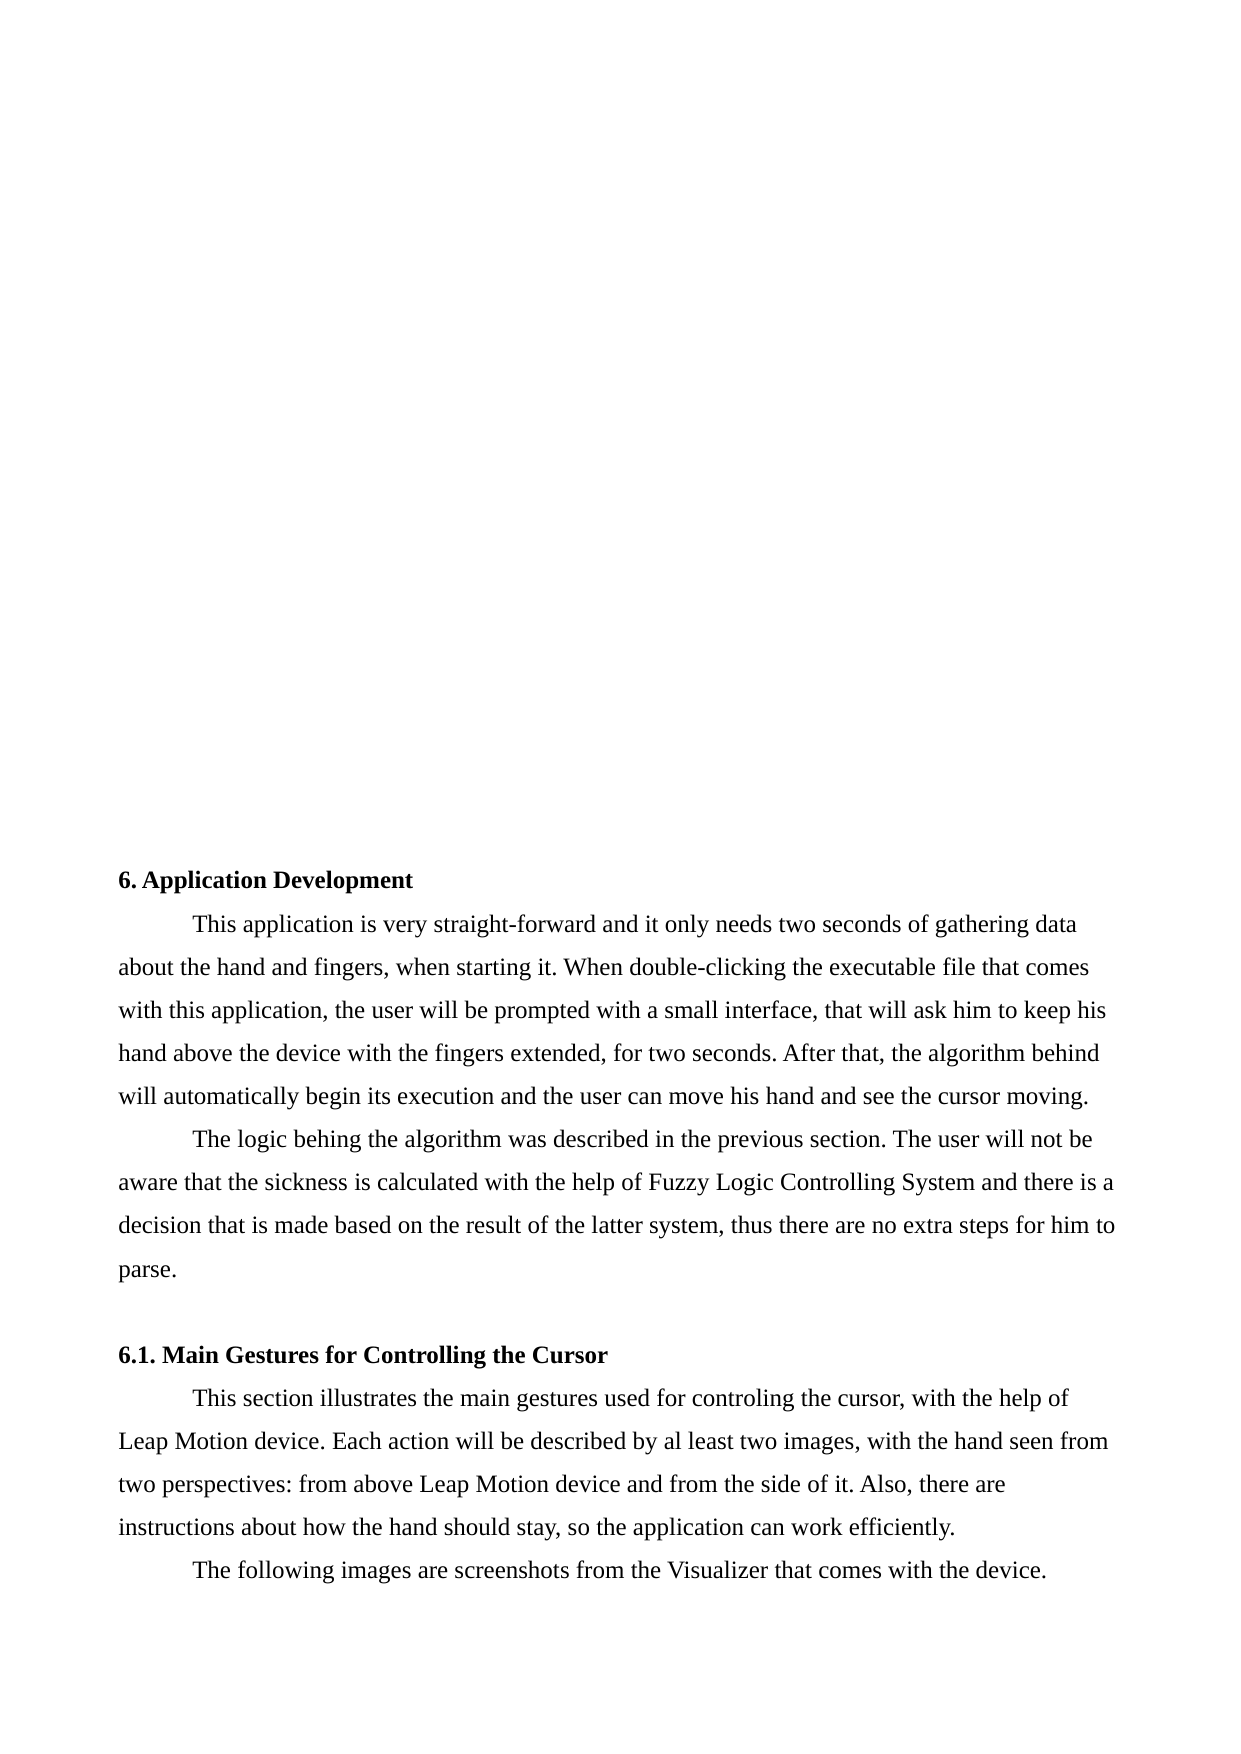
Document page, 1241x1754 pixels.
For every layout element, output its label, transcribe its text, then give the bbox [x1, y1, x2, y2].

text This application is very straight-forward and it only needs two seconds of gathering data about the hand and fingers, when starting it. When double-clicking the executable file that comes with this application, the user will be prompted with a small interface, that will ask him to keep his hand above the device with the fingers extended, for two seconds. After that, the algorithm behind will automatically begin its execution and the user can move his hand and see the cursor moving. [118, 909, 1122, 1110]
text The logic behing the algorithm was described in the previous section. The user will not be aware that the sickness is calculated with the help of Fuzzy Logic Controlling System and there is a decision that is made based on the result of the latter system, thus there are no extra steps for him to parse. [118, 1124, 1122, 1282]
text 6.1. Main Gestures for Controlling the Cursor [118, 1340, 1122, 1369]
text 6. Application Development [118, 866, 1122, 894]
text This section illustrates the main gestures used for controling the cursor, with the help of Leap Motion device. Each action will be described by al least two images, with the hand seen from two perspectives: from above Leap Motion device and from the side of it. Also, there are instructions about how the hand should stay, so the application can work efficiently. [118, 1383, 1122, 1541]
text The following images are screenshots from the Visualizer that comes with the device. [118, 1556, 1122, 1584]
